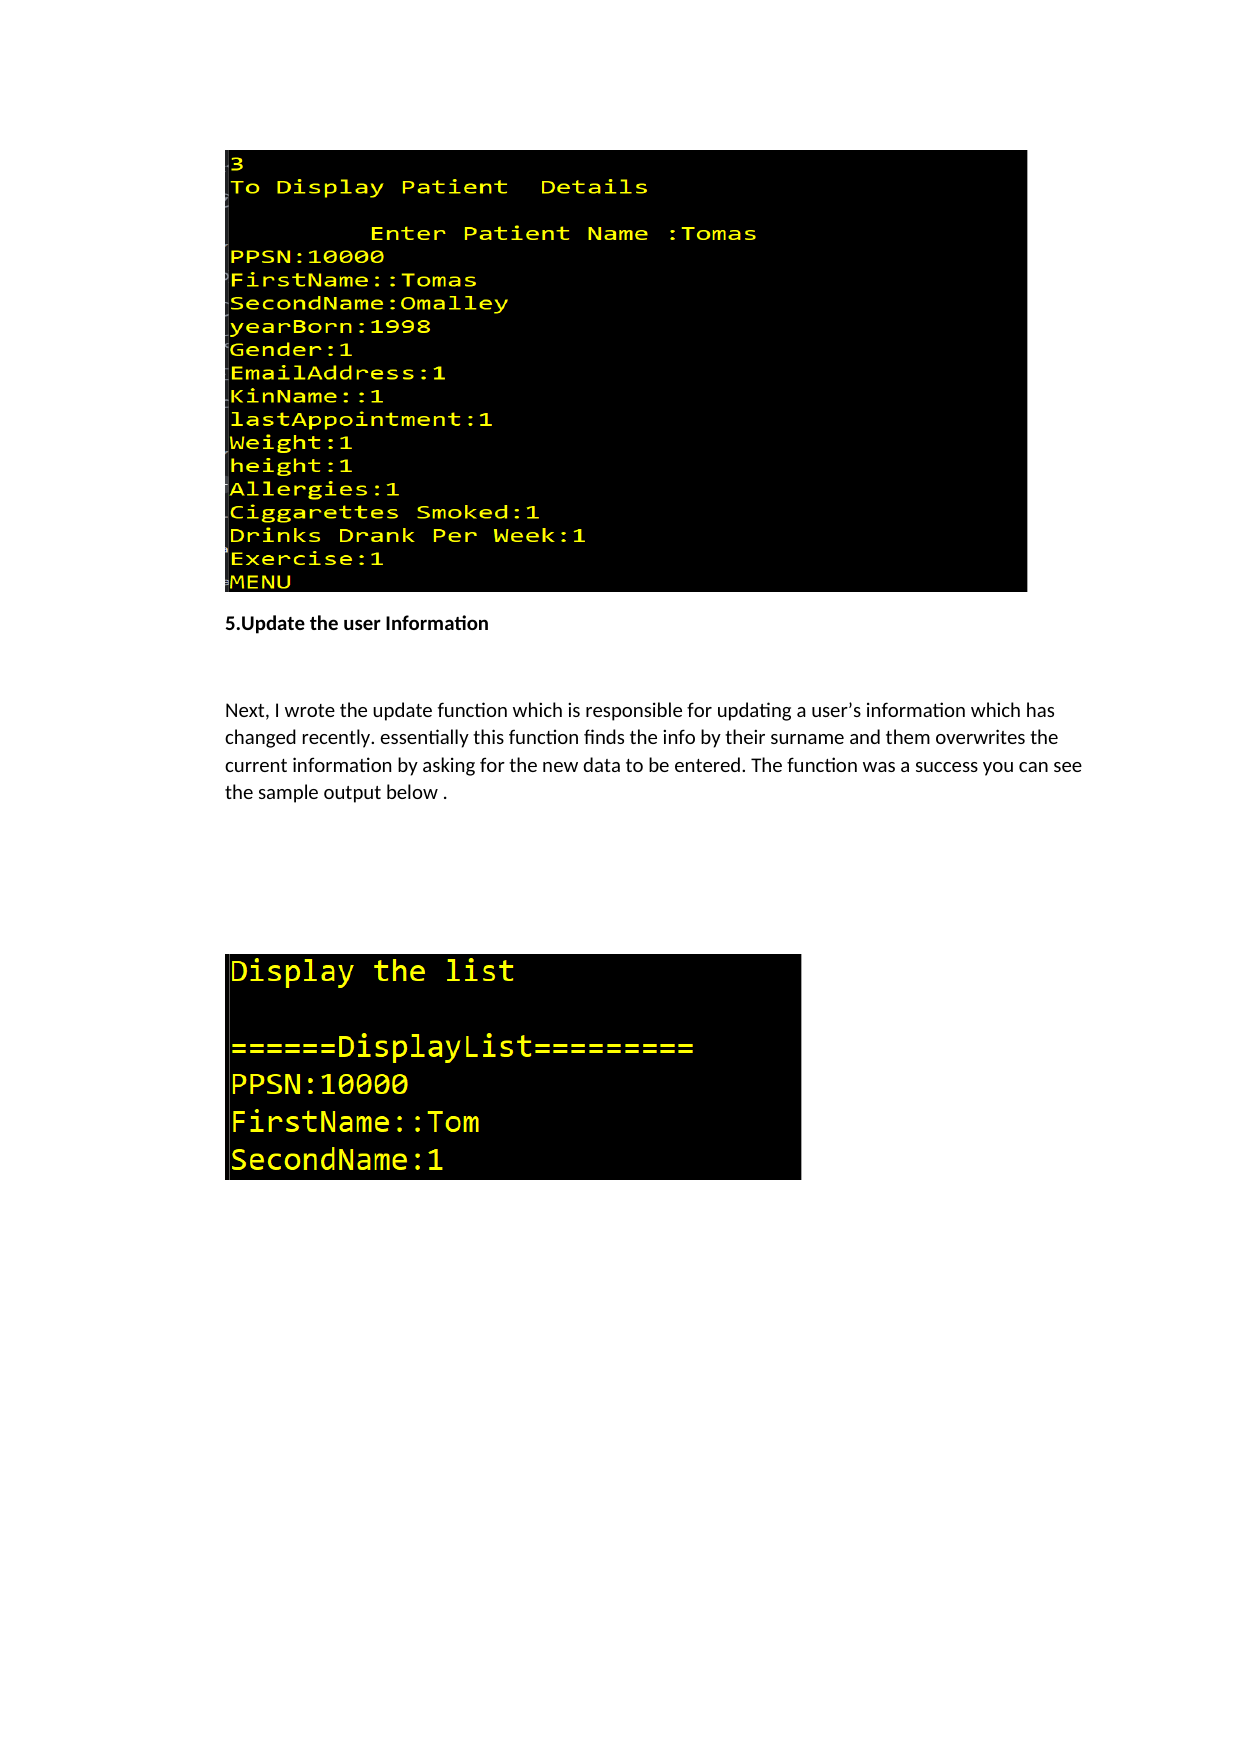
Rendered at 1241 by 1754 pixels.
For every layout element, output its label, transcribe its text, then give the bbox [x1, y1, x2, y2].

list 5.Update the user Information [225, 610, 1090, 635]
list Next, I wrote the update function which is responsible for updating a user’s information which has changed recently. essentially this function finds the info by their surname and them overwrites the current information by asking for the new data to be entered. The function was a success you can see the sample output below . [225, 697, 1090, 804]
